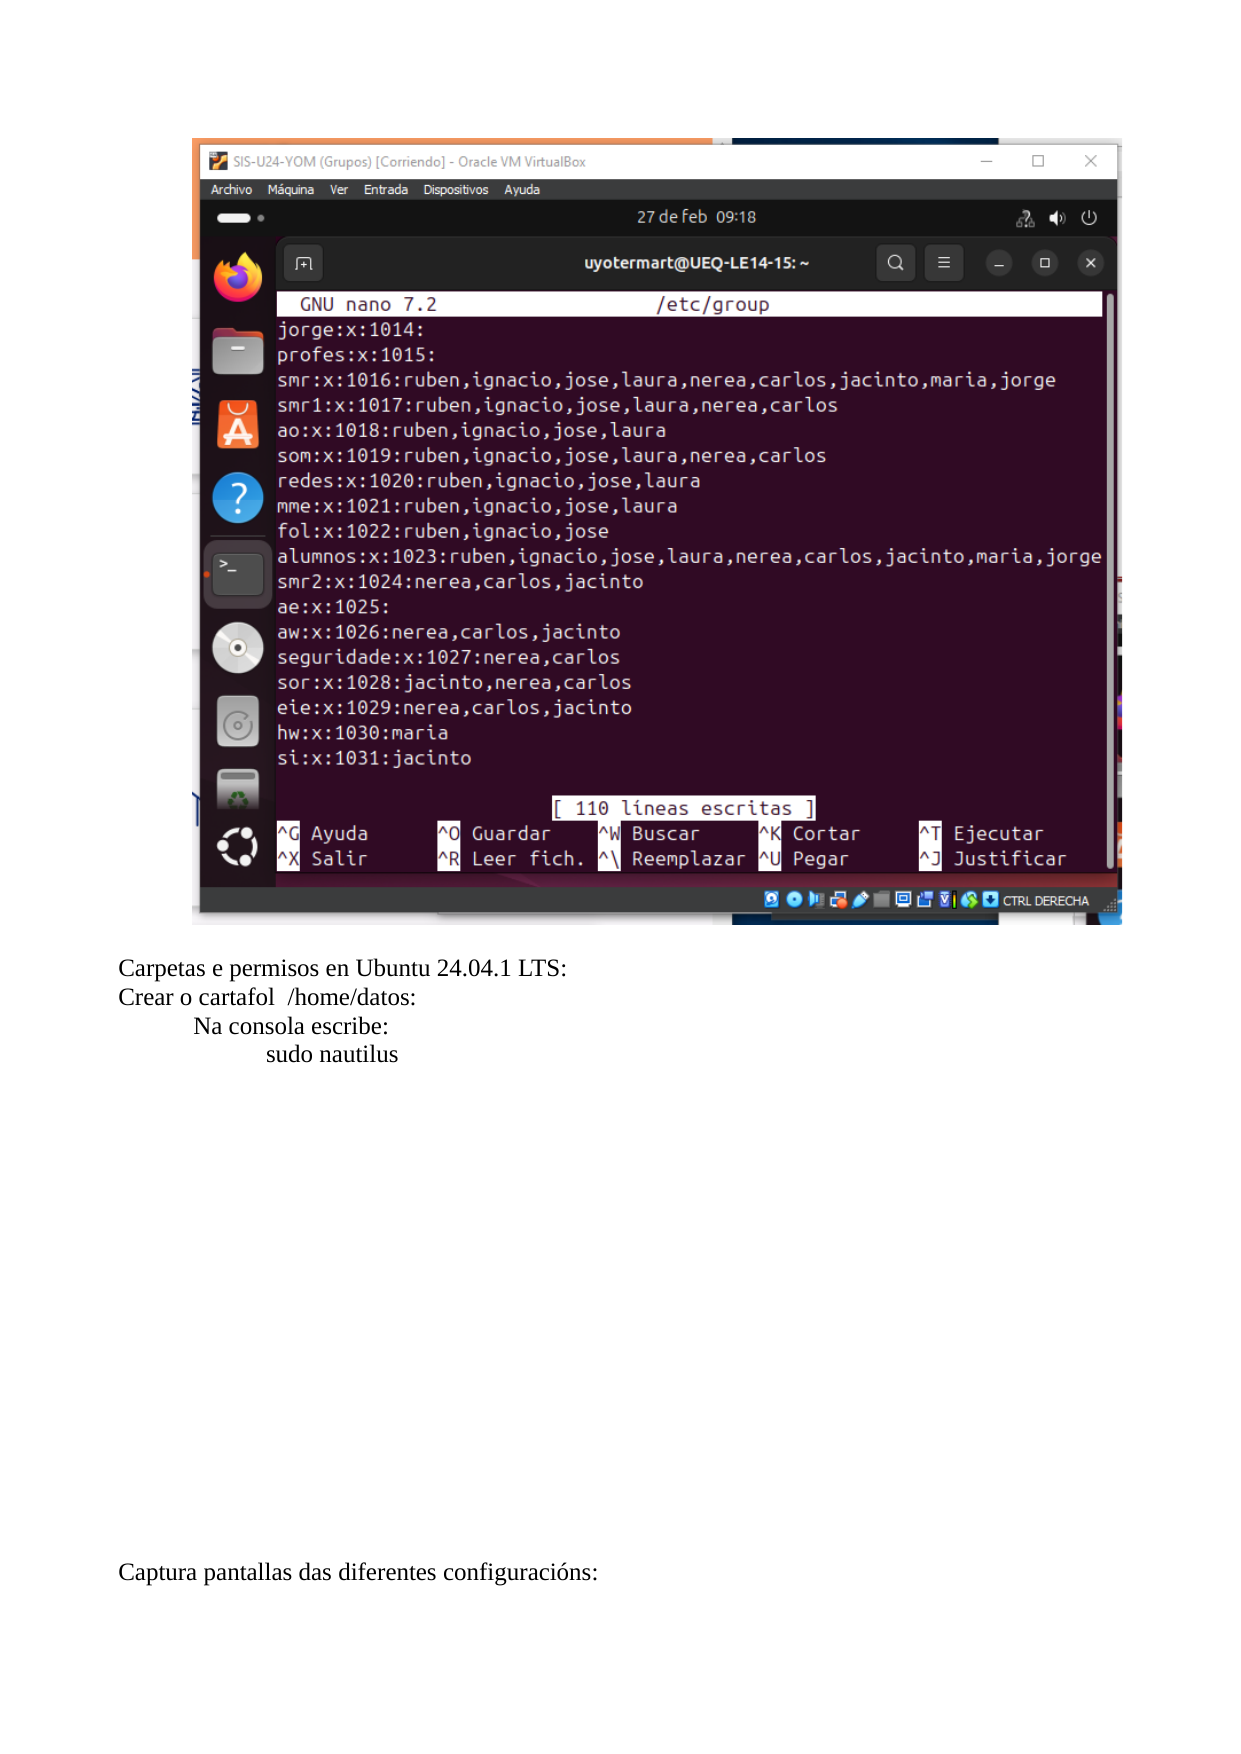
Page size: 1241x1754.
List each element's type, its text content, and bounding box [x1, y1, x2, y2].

picture [192, 138, 1123, 925]
text Crear o cartafol /home/datos: [118, 982, 1122, 1011]
text sudo nautilus [118, 1039, 1122, 1068]
text Na consola escribe: [118, 1011, 1122, 1039]
text Captura pantallas das diferentes configuracións: [118, 1557, 1122, 1586]
text Carpetas e permisos en Ubuntu 24.04.1 LTS: [118, 953, 1122, 982]
